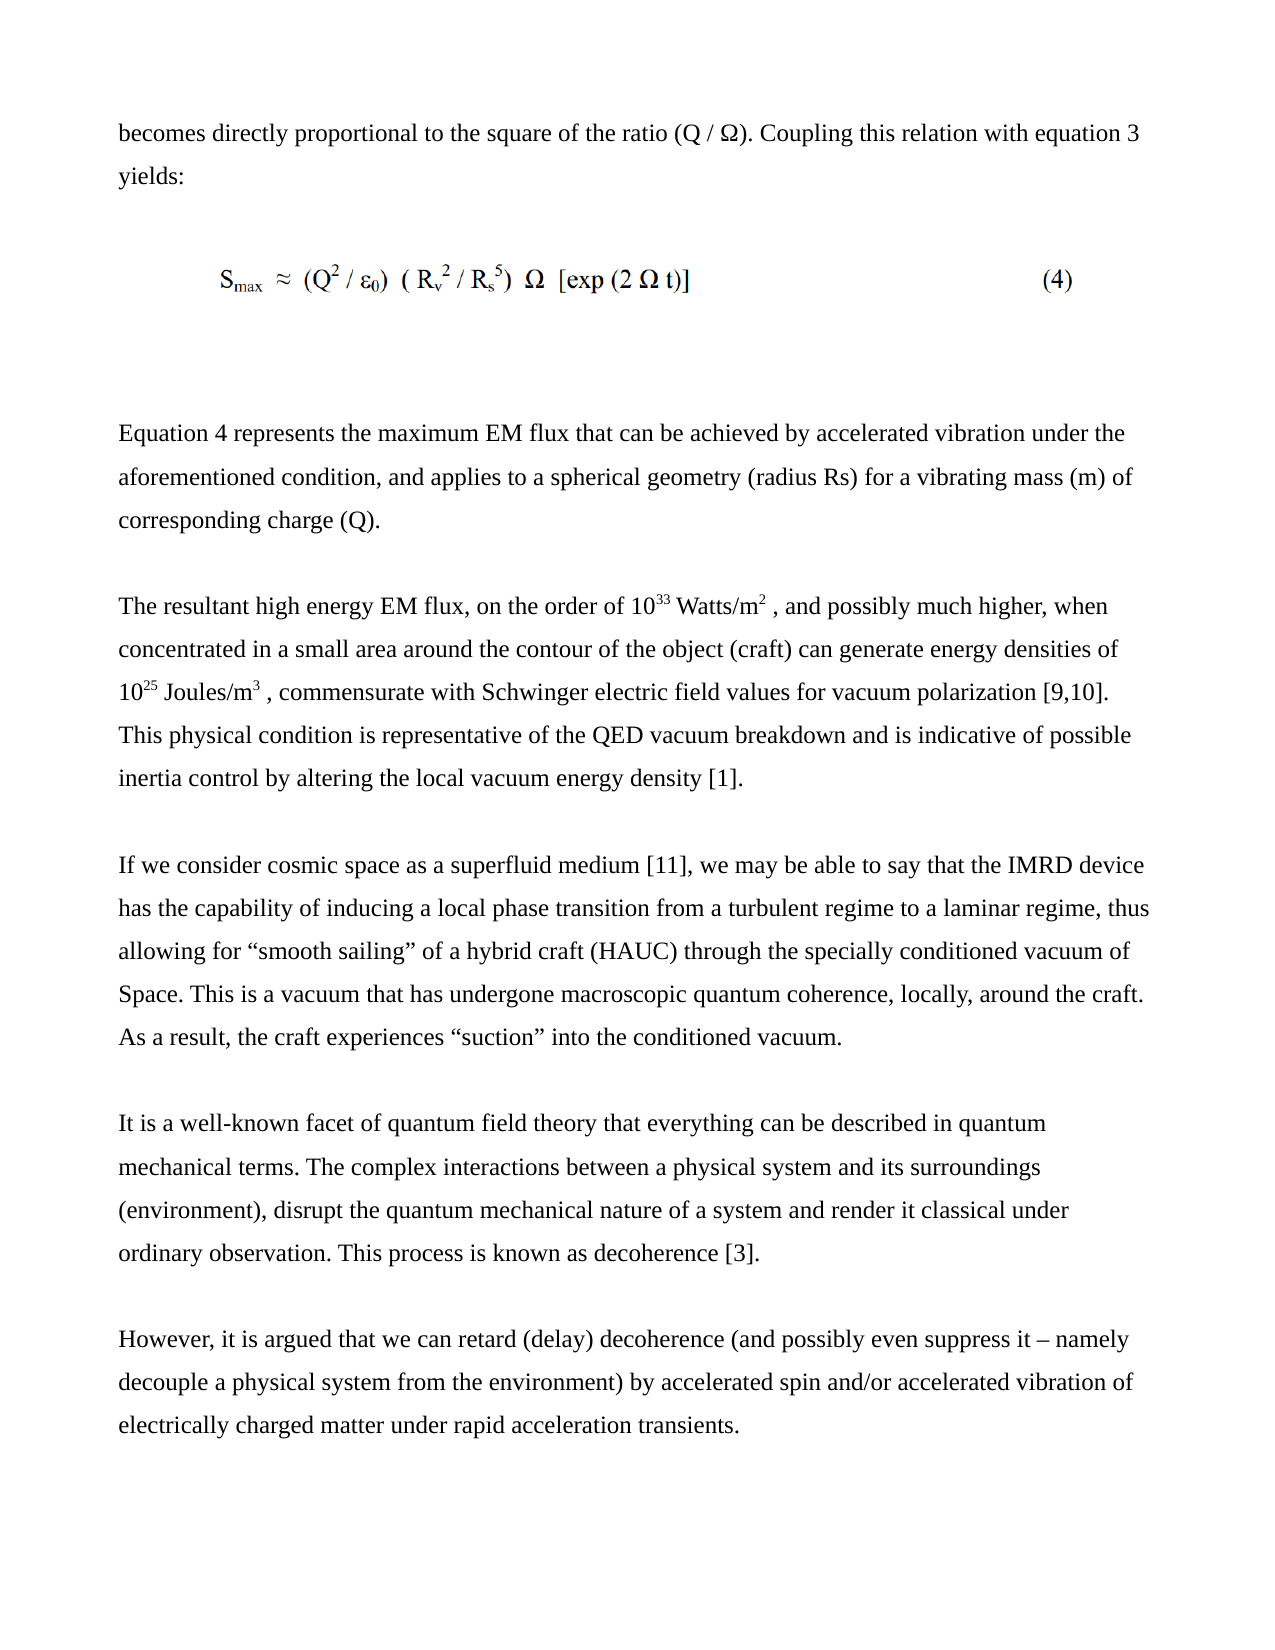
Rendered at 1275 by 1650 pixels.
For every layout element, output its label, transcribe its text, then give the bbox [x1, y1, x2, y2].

text Equation 4 represents the maximum EM flux that can be achieved by accelerated vibration under the aforementioned condition, and applies to a spherical geometry (radius Rs) for a vibrating mass (m) of corresponding charge (Q). [118, 418, 1157, 533]
text It is a well-known facet of quantum field theory that everything can be described in quantum mechanical terms. The complex interactions between a physical system and its surroundings (environment), disrupt the quantum mechanical nature of a system and render it classical under ordinary observation. This process is known as decoherence [3]. [118, 1108, 1157, 1267]
text becomes directly proportional to the square of the ratio (Q / Ω). Coupling this relation with equation 3 yields: [118, 118, 1157, 190]
text However, it is argued that we can retard (delay) decoherence (and possibly even suppress it – namely decouple a physical system from the environment) by accelerated spin and/or accelerated vibration of electrically charged matter under rapid acceleration transients. [118, 1324, 1157, 1439]
picture [195, 247, 1080, 318]
text If we consider cosmic space as a superfluid medium [11], we may be able to say that the IMRD device has the capability of inducing a local phase transition from a turbulent regime to a laminar regime, thus allowing for “smooth sailing” of a hybrid craft (HAUC) through the specially conditioned vacuum of Space. This is a vacuum that has undergone macroscopic quantum coherence, locally, around the craft. As a result, the craft experiences “suction” into the conditioned vacuum. [118, 850, 1157, 1051]
text The resultant high energy EM flux, on the order of 1033 Watts/m2 , and possibly much higher, when concentrated in a small area around the contour of the object (craft) can generate energy densities of 1025 Joules/m3 , commensurate with Schwinger electric field values for vacuum polarization [9,10]. This physical condition is representative of the QED vacuum breakdown and is indicative of possible inertia control by altering the local vacuum energy density [1]. [118, 591, 1157, 792]
